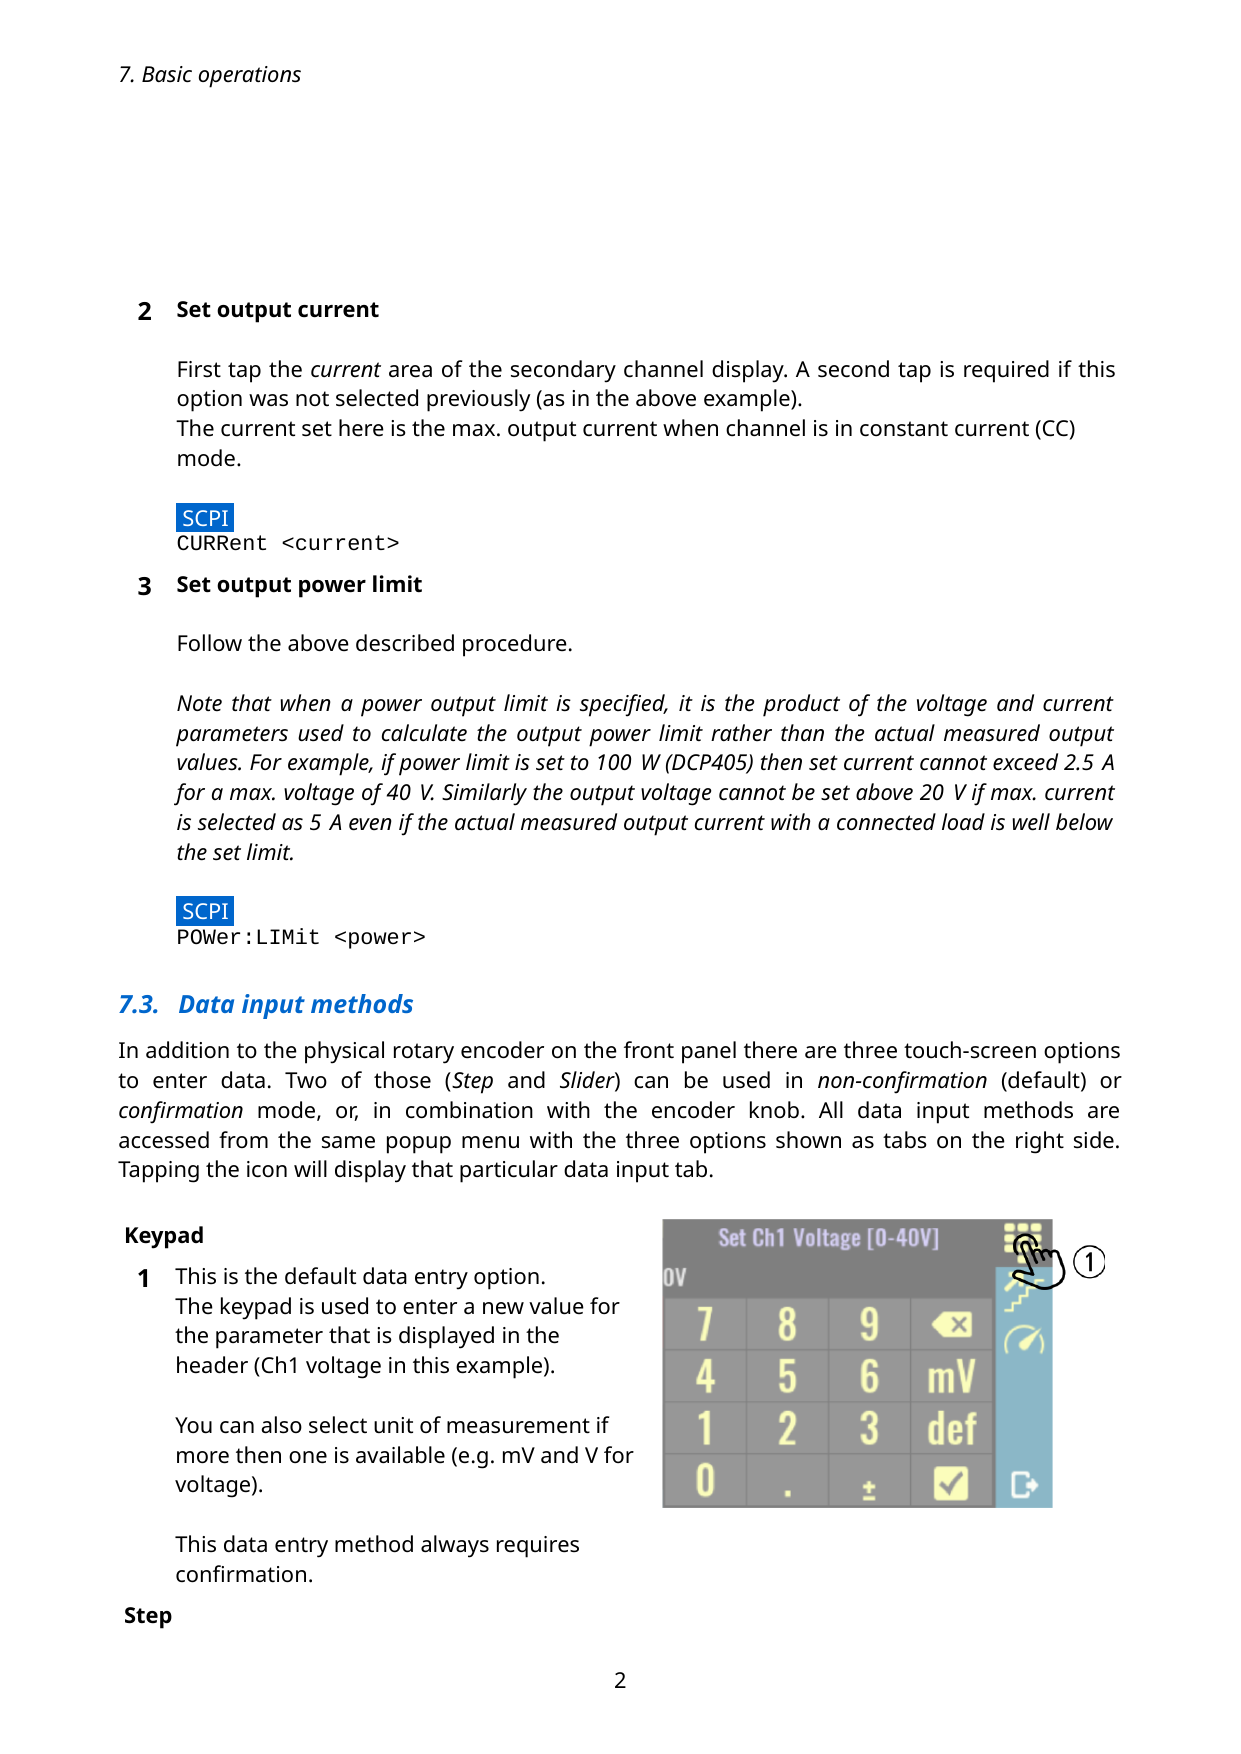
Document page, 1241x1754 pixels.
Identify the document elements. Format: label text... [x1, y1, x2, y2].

text In addition to the physical rotary encoder on the front panel there are three touch-screen options to enter data. Two of those (Step and Slider) can be used in non-confirmation (default) or confirmation mode, or, in combination with the encoder knob. All data input methods are accessed from the same popup menu with the three options shown as tabs on the right side. Tapping the icon will display that particular data input tab. [118, 1035, 1122, 1184]
table_header Keypad [118, 1214, 644, 1255]
subtitle Data input methods [118, 986, 1122, 1020]
table_cell 1 [118, 1255, 169, 1594]
table_cell This is the default data entry option. The keypad is used to enter a new value for the parameter that is displayed in the header (Ch1 voltage in this example). You can also select unit of measurement if more then one is available (e.g. mV and V for voltage). This data entry method always requires confirmation. [170, 1255, 644, 1594]
table_cell [645, 1594, 1123, 1636]
table_header Set output current First tap the current area of the secondary channel display. A second tap is required if this option was not selected previously (as in the above example). The current set here is the max. output current when channel is in constant current (CC) mode. SCPI CURRent <current> [171, 288, 1123, 563]
table_cell Step [118, 1594, 644, 1636]
table_cell 3 [118, 563, 171, 957]
table_header 2 [118, 288, 171, 563]
table_cell Set output power limit Follow the above described procedure. Note that when a power output limit is specified, it is the product of the voltage and current parameters used to calculate the output power limit rather than the actual measured output values. For example, if power limit is set to 100 W (DCP405) then set current cannot exceed 2.5 A for a max. voltage of 40 V. Similarly the output voltage cannot be set above 20 V if max. current is selected as 5 A even if the actual measured output current with a connected load is well below the set limit. SCPI POWer:LIMit <power> [171, 563, 1123, 957]
table_header [645, 1214, 1123, 1594]
picture [662, 1219, 1105, 1508]
